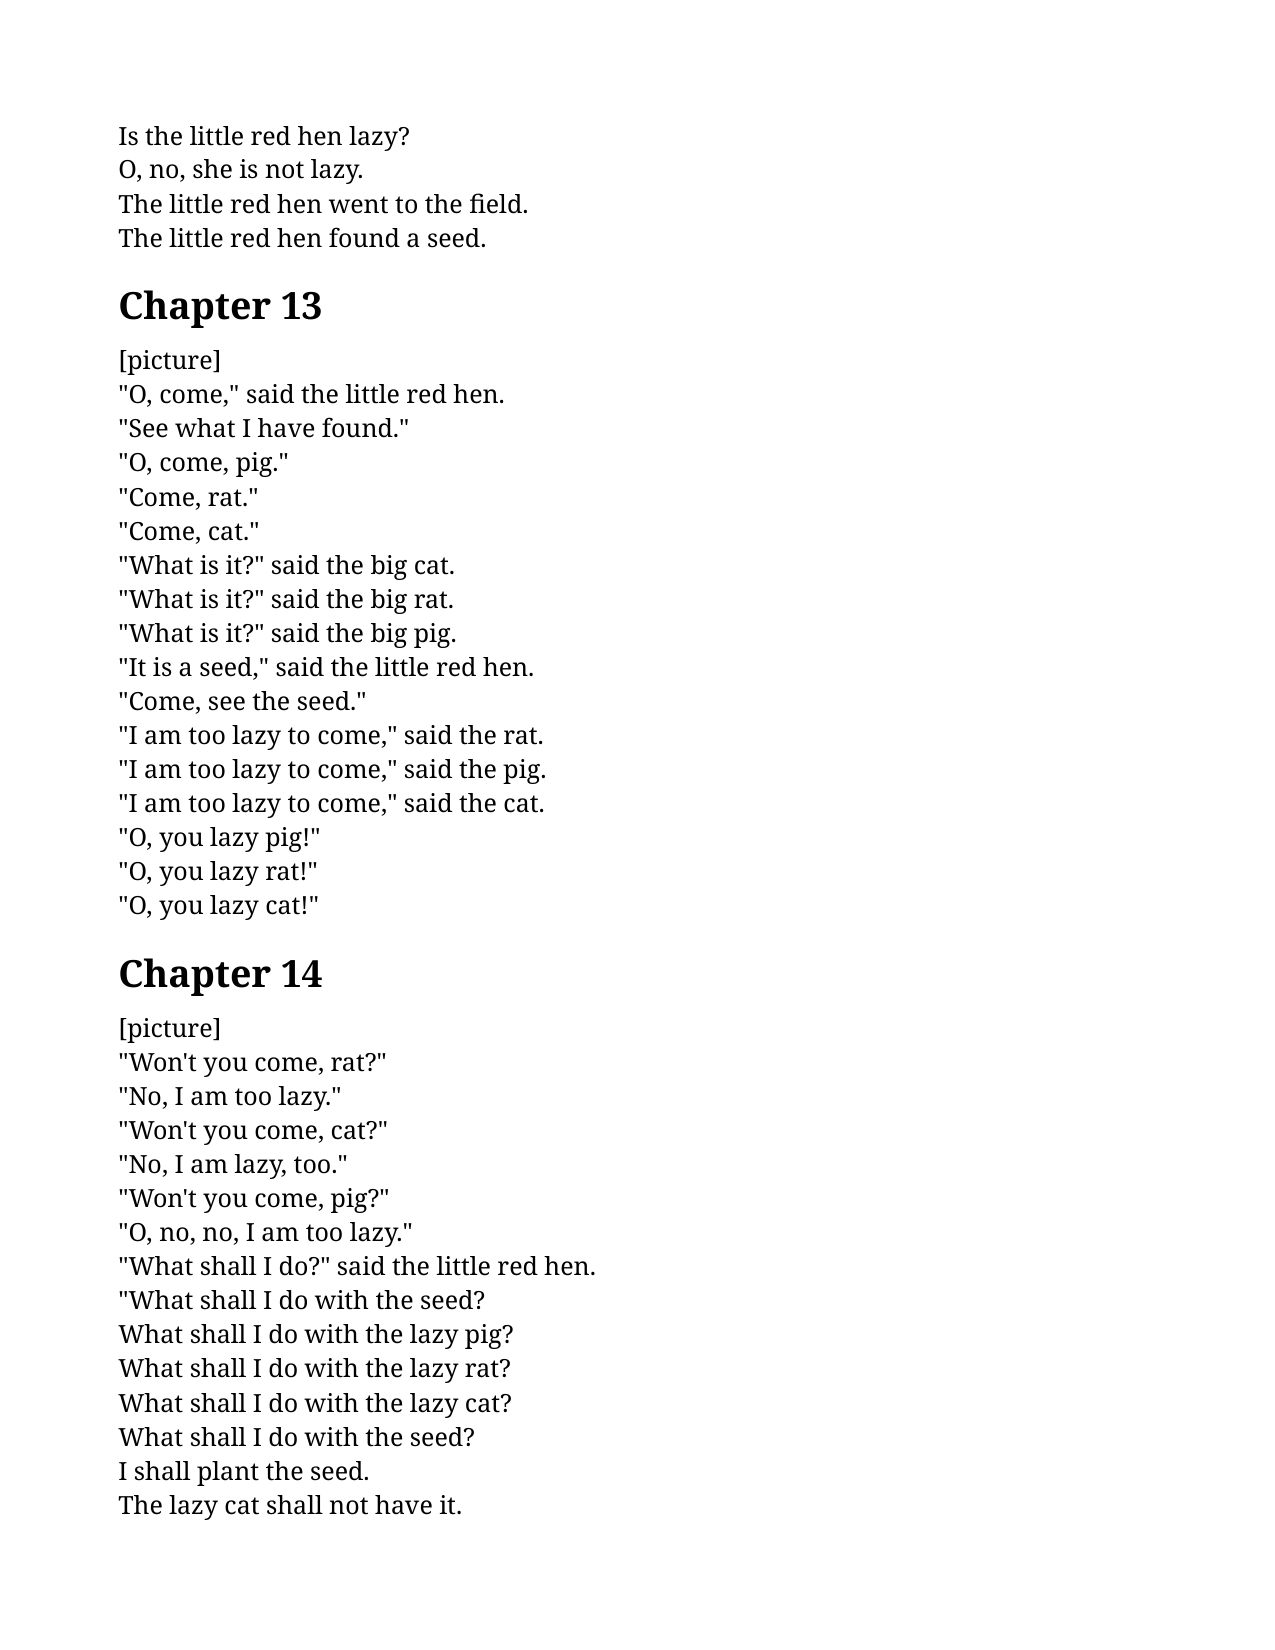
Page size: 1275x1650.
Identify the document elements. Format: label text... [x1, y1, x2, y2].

text [picture] [118, 1011, 1157, 1044]
text "O, no, no, I am too lazy." [118, 1215, 1157, 1249]
text "What is it?" said the big cat. [118, 547, 1157, 581]
text What shall I do with the lazy cat? [118, 1385, 1157, 1419]
text "O, come," said the little red hen. [118, 377, 1157, 411]
text What shall I do with the lazy pig? [118, 1317, 1157, 1351]
text "What is it?" said the big rat. [118, 581, 1157, 615]
text The little red hen found a seed. [118, 220, 1157, 254]
text "Come, see the seed." [118, 683, 1157, 718]
text "What is it?" said the big pig. [118, 615, 1157, 649]
text "What shall I do with the seed? [118, 1283, 1157, 1317]
text "Won't you come, rat?" [118, 1044, 1157, 1079]
text What shall I do with the seed? [118, 1419, 1157, 1453]
text "It is a seed," said the little red hen. [118, 649, 1157, 683]
text "Come, rat." [118, 479, 1157, 513]
subtitle Chapter 14 [118, 947, 1157, 998]
subtitle Chapter 13 [118, 279, 1157, 330]
text What shall I do with the lazy rat? [118, 1351, 1157, 1385]
text "No, I am too lazy." [118, 1079, 1157, 1113]
text Is the little red hen lazy? [118, 118, 1157, 152]
text "O, you lazy rat!" [118, 854, 1157, 888]
text "Come, cat." [118, 513, 1157, 547]
text "Won't you come, pig?" [118, 1181, 1157, 1215]
text "Won't you come, cat?" [118, 1113, 1157, 1147]
text "What shall I do?" said the little red hen. [118, 1249, 1157, 1283]
text "No, I am lazy, too." [118, 1147, 1157, 1181]
text "See what I have found." [118, 411, 1157, 445]
text I shall plant the seed. [118, 1453, 1157, 1487]
text "I am too lazy to come," said the cat. [118, 786, 1157, 820]
text "I am too lazy to come," said the rat. [118, 718, 1157, 752]
text O, no, she is not lazy. [118, 152, 1157, 186]
text "O, come, pig." [118, 445, 1157, 479]
text "O, you lazy cat!" [118, 888, 1157, 922]
text The little red hen went to the field. [118, 186, 1157, 220]
text The lazy cat shall not have it. [118, 1487, 1157, 1521]
text "O, you lazy pig!" [118, 820, 1157, 854]
text [picture] [118, 343, 1157, 377]
text "I am too lazy to come," said the pig. [118, 752, 1157, 786]
